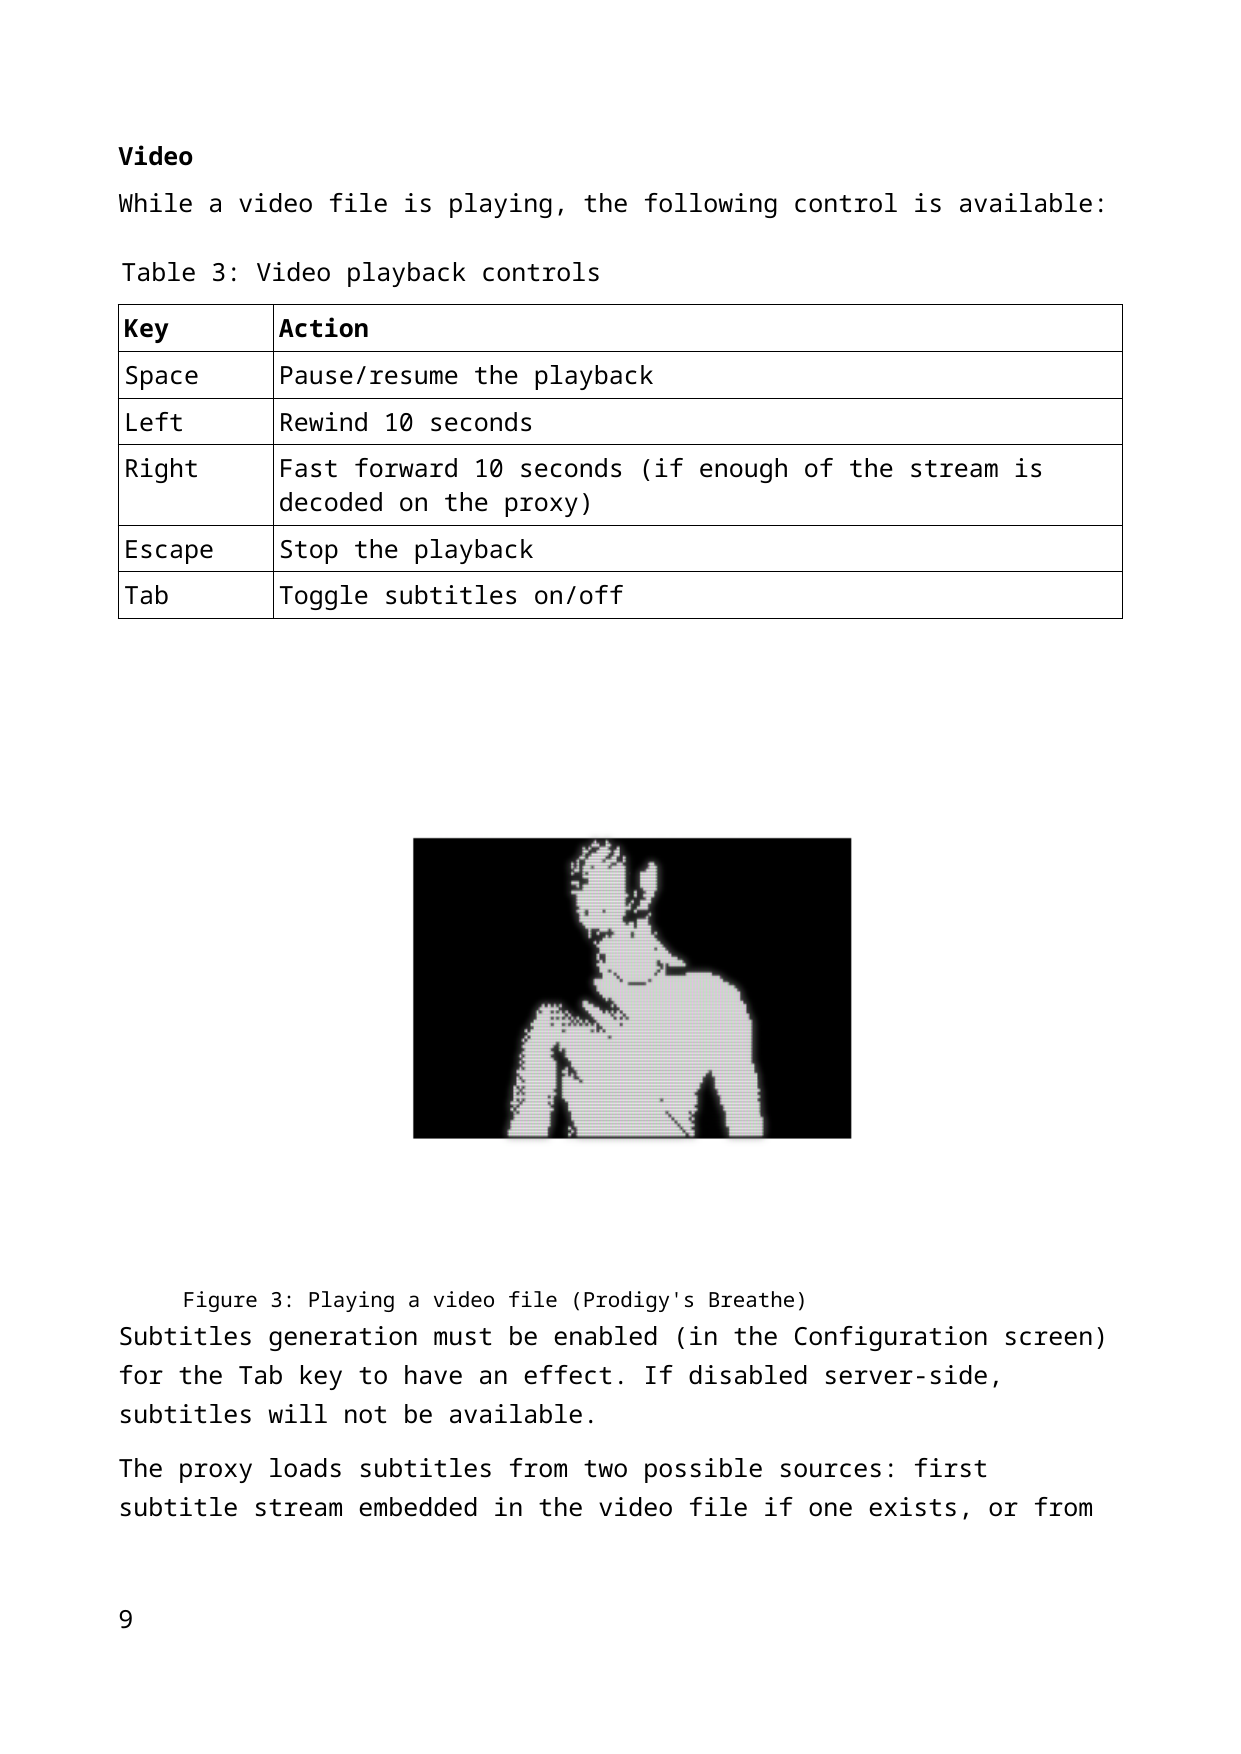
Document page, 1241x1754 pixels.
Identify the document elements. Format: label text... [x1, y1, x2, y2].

text Figure 3: Playing a video file (Prodigy's Breathe) [183, 1286, 1058, 1313]
text While a video file is playing, the following control is available: [118, 186, 1122, 219]
table_cell Fast forward 10 seconds (if enough of the stream is decoded on the proxy) [274, 445, 1122, 525]
text Table 3: Video playback controls [118, 252, 1122, 292]
table_cell Escape [119, 526, 273, 571]
table_cell Stop the playback [274, 526, 1122, 571]
table_header Key [119, 305, 273, 351]
picture [182, 685, 1058, 1286]
table_cell Tab [119, 572, 273, 618]
table_cell Rewind 10 seconds [274, 399, 1122, 444]
text Subtitles generation must be enabled (in the Configuration screen) for the Tab key to have an effect. If disabled server-side, subtitles will not be available. [118, 673, 1122, 1431]
table_cell Space [119, 352, 273, 397]
text The proxy loads subtitles from two possible sources: first subtitle stream embedded in the video file if one exists, or from [118, 1451, 1122, 1524]
table_cell Right [119, 445, 273, 525]
table_cell Left [119, 399, 273, 444]
subtitle Video [118, 139, 1122, 173]
table_cell Toggle subtitles on/off [274, 572, 1122, 618]
table_cell Pause/resume the playback [274, 352, 1122, 397]
table_header Action [274, 305, 1122, 351]
